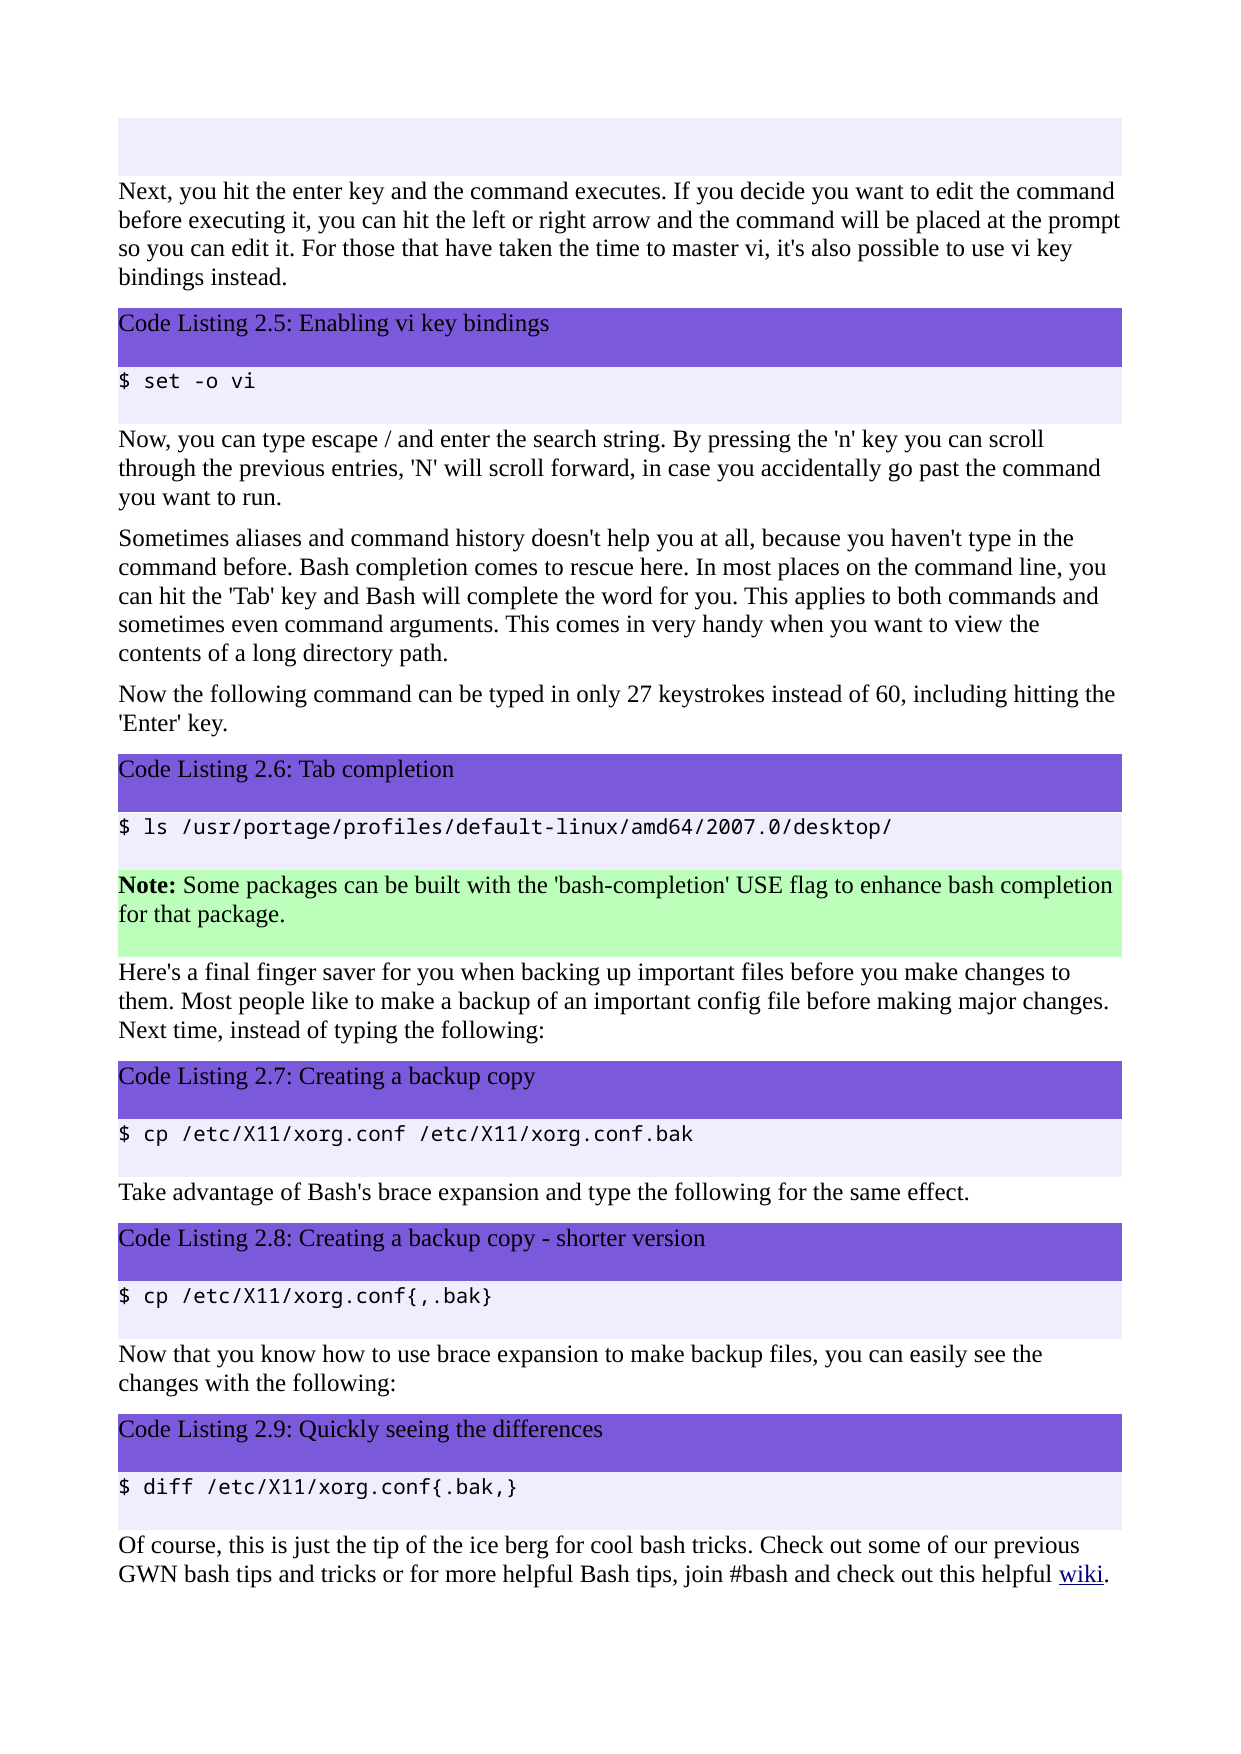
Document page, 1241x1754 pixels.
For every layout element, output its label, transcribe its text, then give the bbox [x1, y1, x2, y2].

table_cell $ set -o vi [118, 367, 1122, 424]
table_cell $ diff /etc/X11/xorg.conf{.bak,} [118, 1472, 1122, 1530]
table_cell [118, 118, 1122, 176]
table_header Code Listing 2.9: Quickly seeing the differences [118, 1414, 1122, 1472]
text Now that you know how to use brace expansion to make backup files, you can easily see the changes with the following: [118, 1339, 1122, 1397]
text Sometimes aliases and command history doesn't help you at all, because you haven't type in the command before. Bash completion comes to rescue here. In most places on the command line, you can hit the 'Tab' key and Bash will complete the word for you. This applies to both commands and sometimes even command arguments. This comes in very handy when you want to view the contents of a long directory path. [118, 523, 1122, 667]
text Take advantage of Bash's brace expansion and type the following for the same effect. [118, 1177, 1122, 1206]
text Here's a final finger saver for you when backing up important files before you make changes to them. Most people like to make a backup of an important config file before making major changes. Next time, instead of typing the following: [118, 957, 1122, 1044]
table_header Code Listing 2.8: Creating a backup copy - shorter version [118, 1223, 1122, 1281]
text Now, you can type escape / and enter the search string. By pressing the 'n' key you can scroll through the previous entries, 'N' will scroll forward, in case you accidentally go past the command you want to run. [118, 424, 1122, 511]
text Now the following command can be typed in only 27 keystrokes instead of 60, including hitting the 'Enter' key. [118, 679, 1122, 737]
table_header Note: Some packages can be built with the 'bash-completion' USE flag to enhance bash completion for that package. [118, 870, 1122, 957]
table_cell $ cp /etc/X11/xorg.conf /etc/X11/xorg.conf.bak [118, 1119, 1122, 1177]
table_header Code Listing 2.7: Creating a backup copy [118, 1061, 1122, 1119]
text Of course, this is just the tip of the ice berg for cool bash tricks. Check out some of our previous GWN bash tips and tricks or for more helpful Bash tips, join #bash and check out this helpful wiki. [118, 1530, 1122, 1588]
text Next, you hit the enter key and the command executes. If you decide you want to edit the command before executing it, you can hit the left or right arrow and the command will be placed at the prompt so you can edit it. For those that have taken the time to master vi, it's also possible to use vi key bindings instead. [118, 176, 1122, 291]
table_header Code Listing 2.5: Enabling vi key bindings [118, 308, 1122, 367]
table_cell $ ls /usr/portage/profiles/default-linux/amd64/2007.0/desktop/ [118, 813, 1122, 870]
table_cell $ cp /etc/X11/xorg.conf{,.bak} [118, 1281, 1122, 1339]
table_header Code Listing 2.6: Tab completion [118, 754, 1122, 812]
